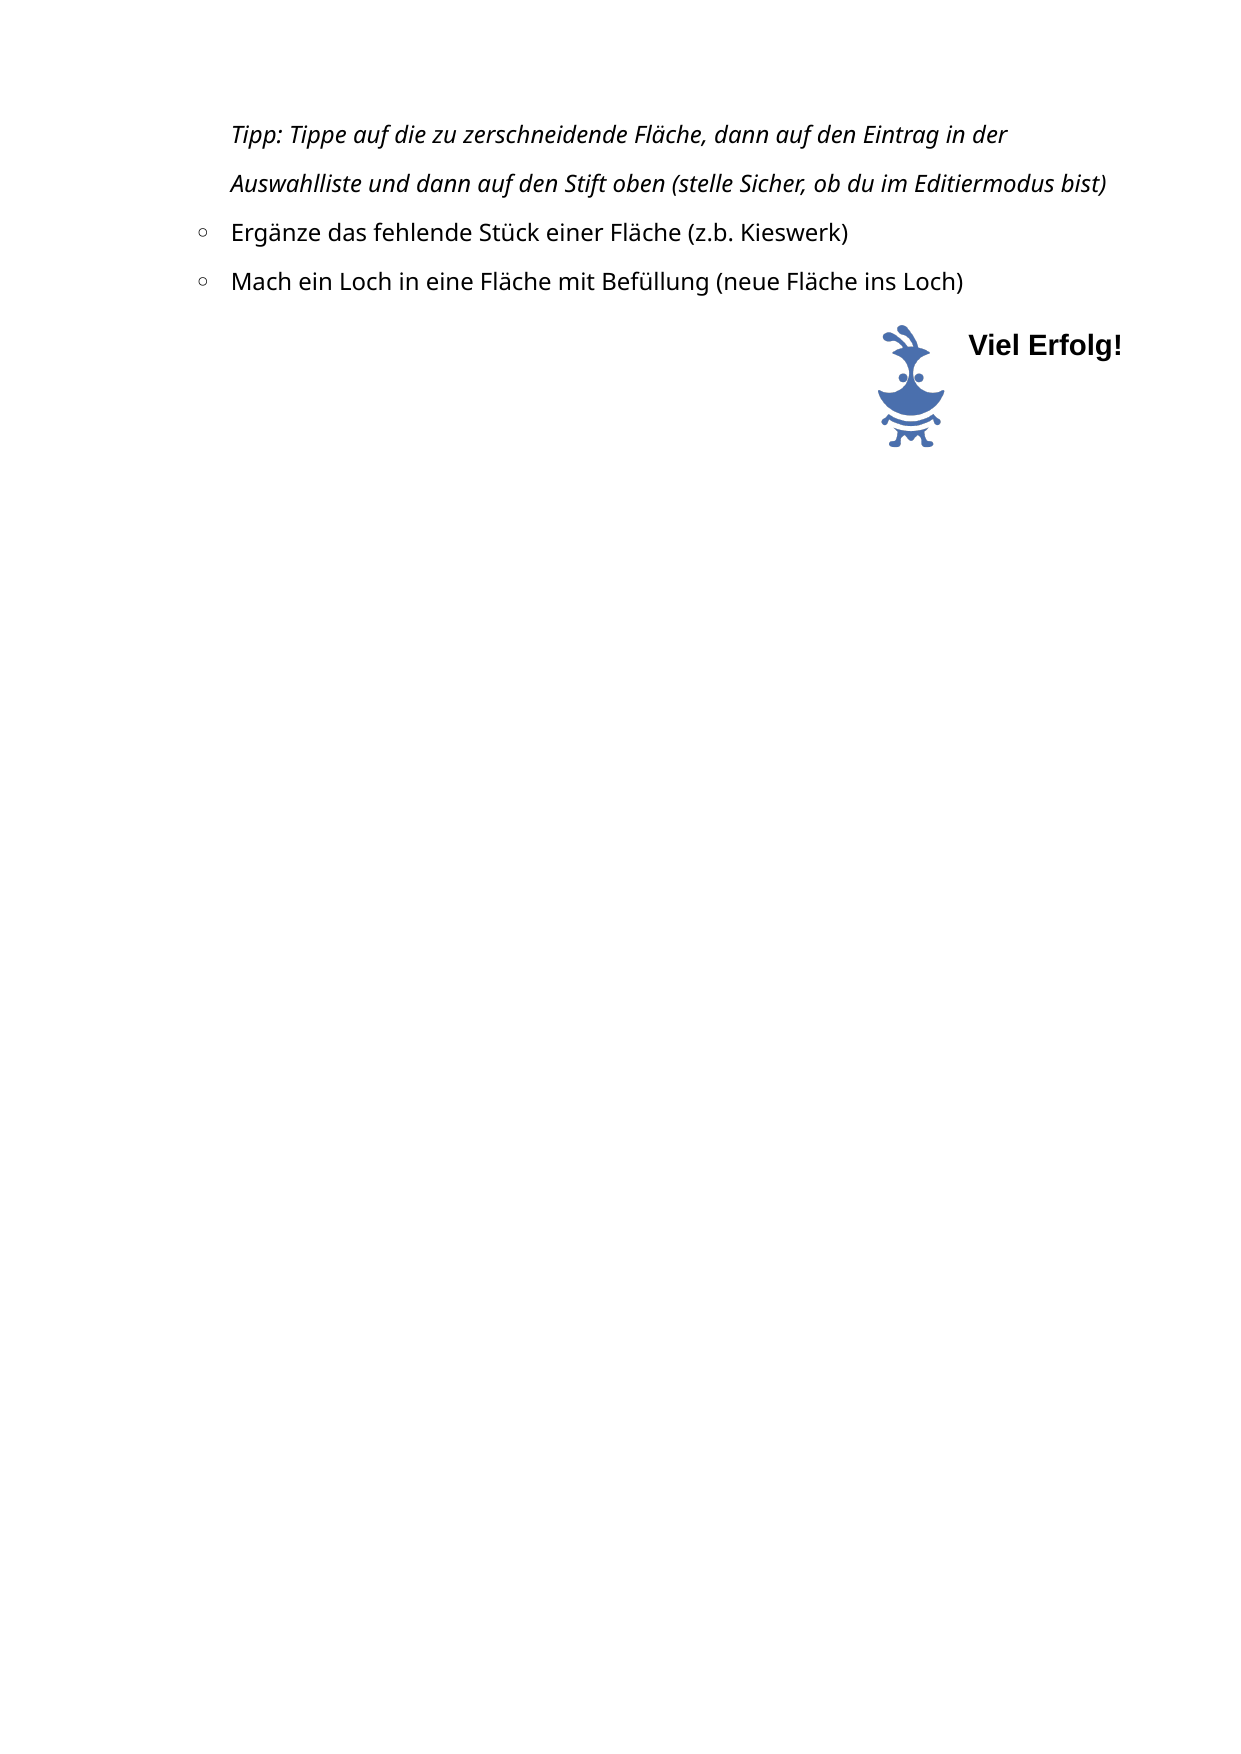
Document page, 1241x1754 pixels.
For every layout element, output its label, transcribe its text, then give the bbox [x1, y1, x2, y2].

picture [861, 325, 959, 451]
list Ergänze das fehlende Stück einer Fläche (z.b. Kieswerk) [193, 216, 1122, 248]
list Tipp: Tippe auf die zu zerschneidende Fläche, dann auf den Eintrag in der Auswahlliste und dann auf den Stift oben (stelle Sicher, ob du im Editiermodus bist) [193, 118, 1122, 199]
subtitle Viel Erfolg! [959, 328, 1122, 362]
subtitle [118, 328, 861, 362]
list Mach ein Loch in eine Fläche mit Befüllung (neue Fläche ins Loch) [193, 265, 1122, 297]
